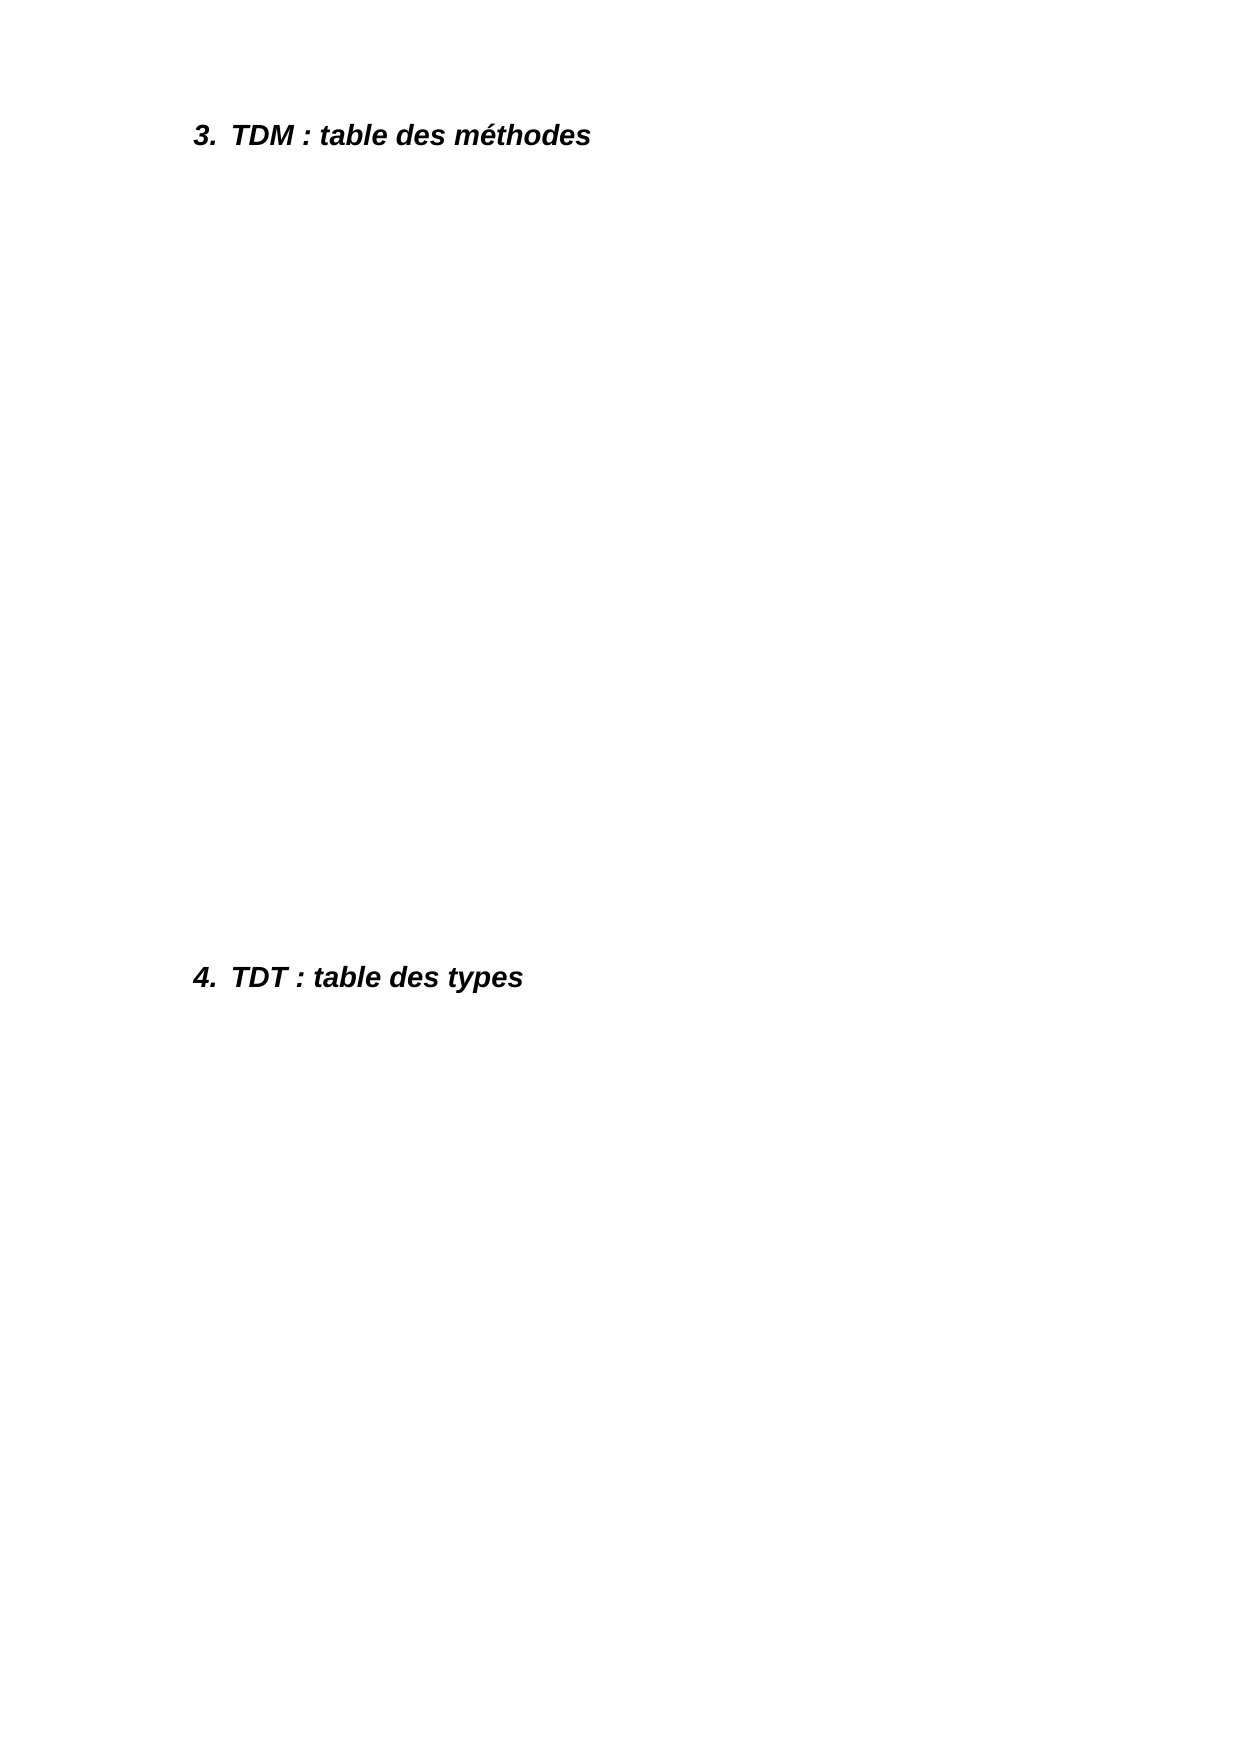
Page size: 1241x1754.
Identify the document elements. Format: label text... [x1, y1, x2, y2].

subtitle TDT : table des types [193, 960, 1122, 993]
subtitle TDM : table des méthodes [193, 118, 1122, 152]
